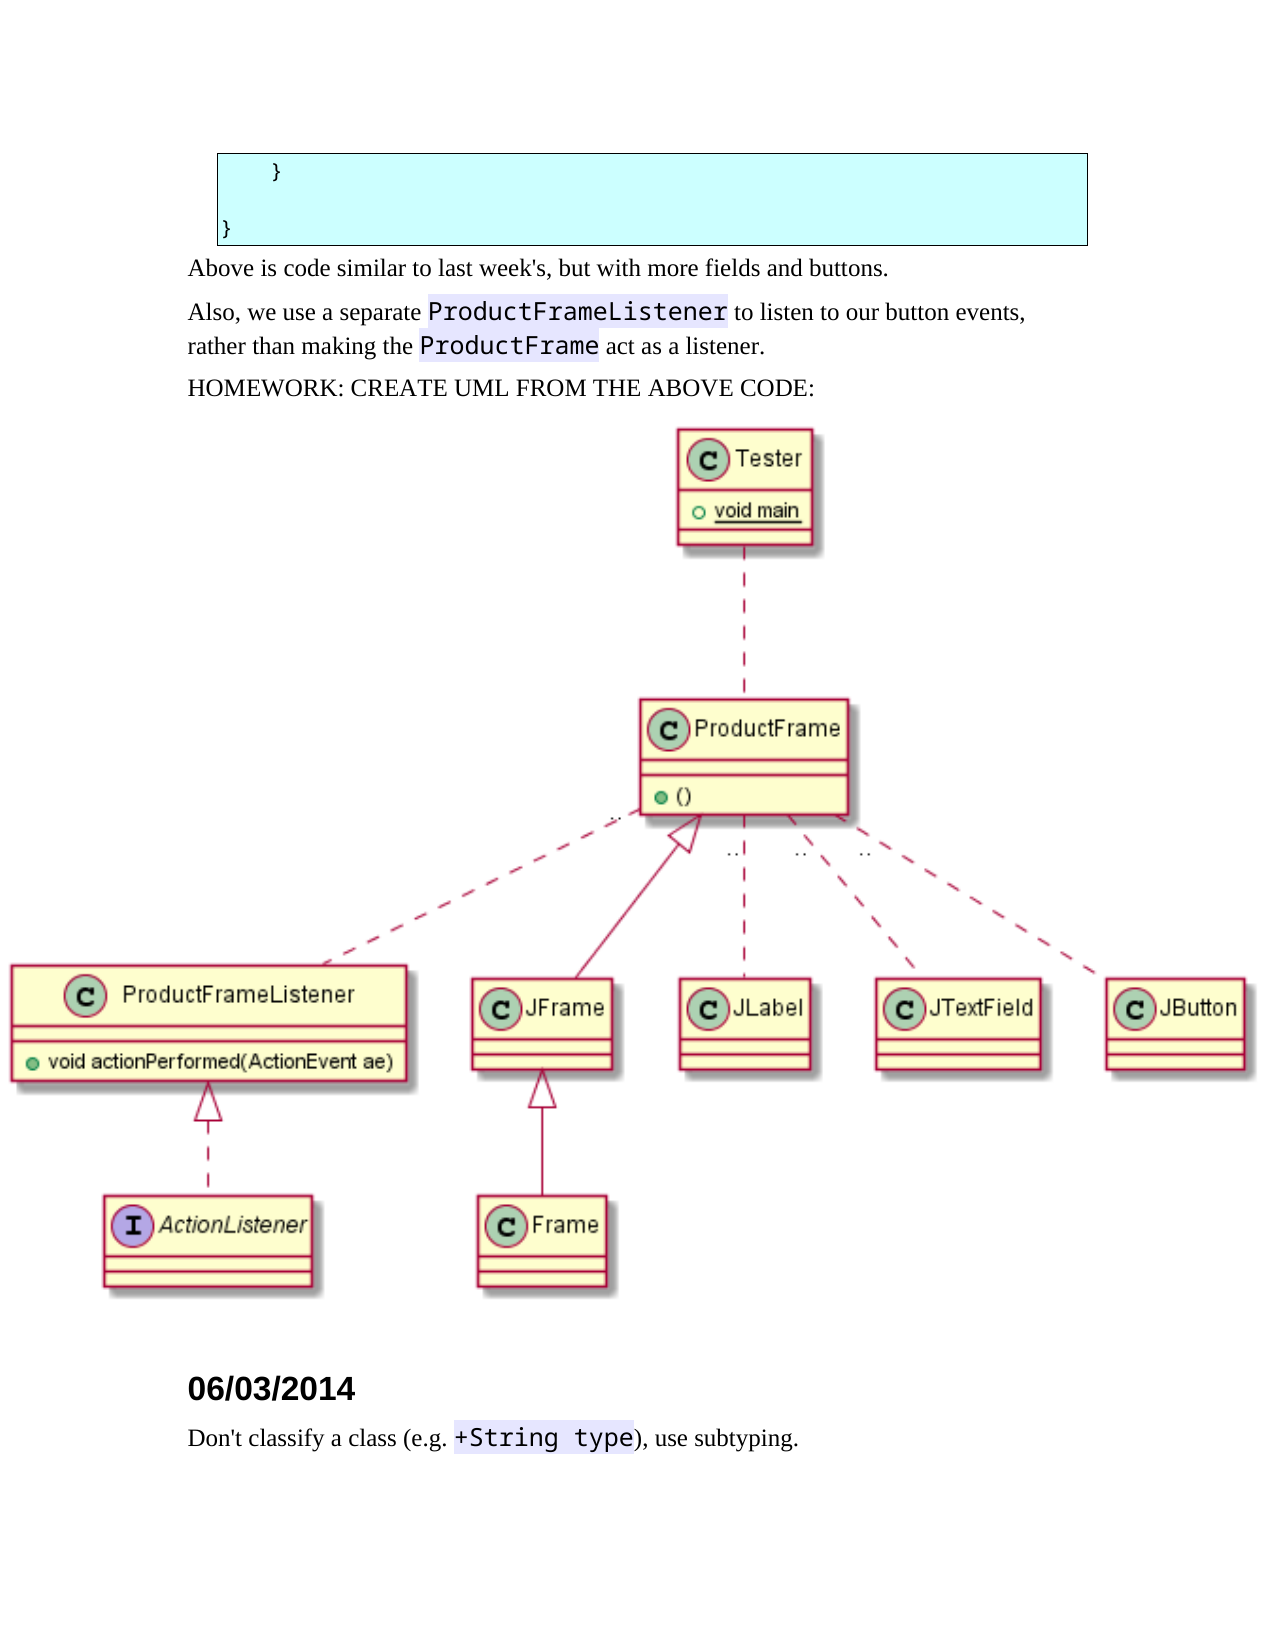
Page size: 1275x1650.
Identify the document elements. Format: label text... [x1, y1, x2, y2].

text Don't classify a class (e.g. +String type), use subtyping. [634, 1420, 1087, 1454]
text HOMEWORK: CREATE UML FROM THE ABOVE CODE: [187, 374, 1087, 402]
subtitle 06/03/2014 [187, 1370, 1087, 1408]
text } } [218, 154, 1087, 245]
picture [0, 414, 1275, 1305]
text Above is code similar to last week's, but with more fields and buttons. [187, 254, 1087, 281]
text Also, we use a separate ProductFrameListener to listen to our button events, rather than making the ProductFrame act as a listener. [187, 294, 428, 362]
text Don't classify a class (e.g. +String type), use subtyping. [187, 1420, 454, 1454]
text Also, we use a separate ProductFrameListener to listen to our button events, rather than making the ProductFrame act as a listener. [599, 294, 1087, 362]
